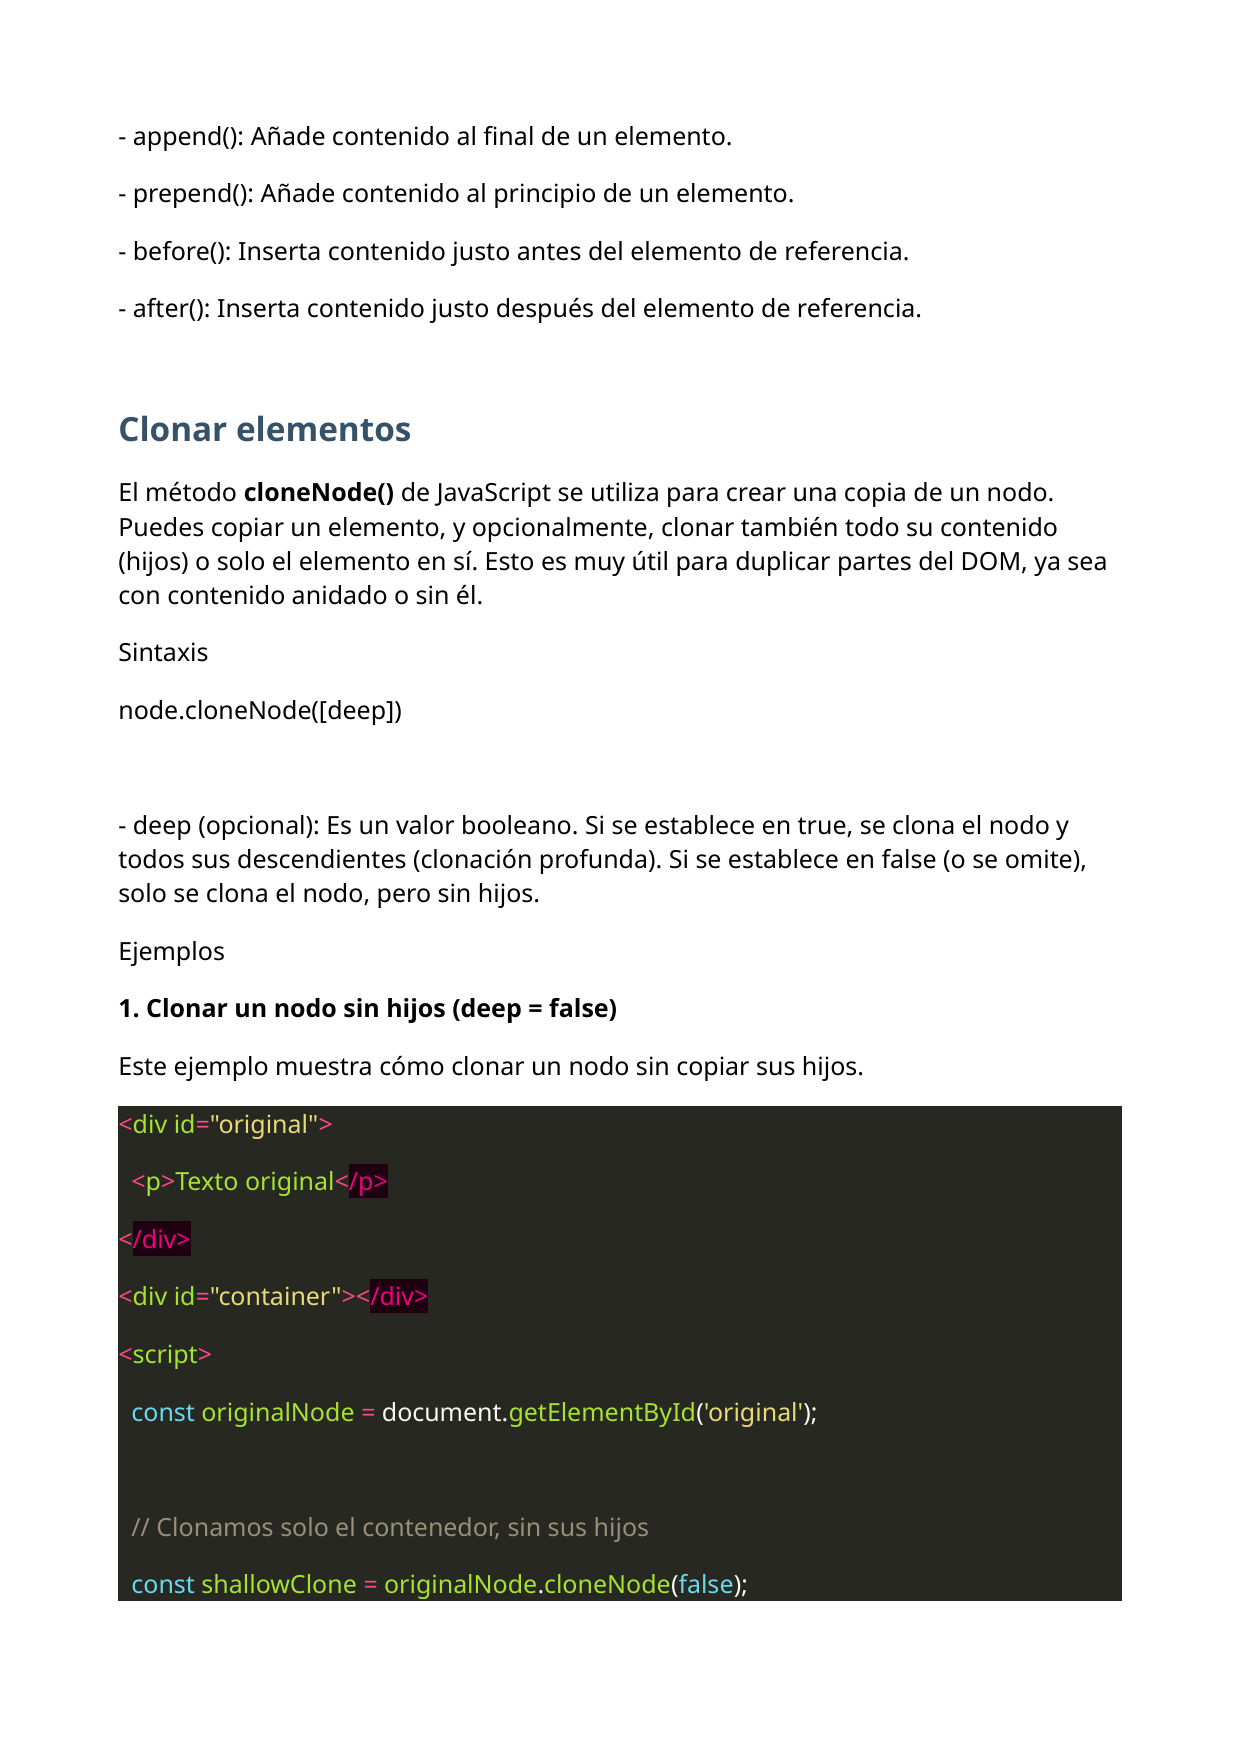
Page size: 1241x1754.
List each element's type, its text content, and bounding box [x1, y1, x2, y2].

text </div> [118, 1221, 1122, 1256]
text // Clonamos solo el contenedor, sin sus hijos [118, 1509, 1122, 1543]
text - prepend(): Añade contenido al principio de un elemento. [118, 176, 1122, 210]
text <div id="container"></div> [118, 1279, 1122, 1313]
text - after(): Inserta contenido justo después del elemento de referencia. [118, 291, 1122, 325]
text - append(): Añade contenido al final de un elemento. [118, 118, 1122, 152]
text Sintaxis [118, 635, 1122, 669]
text Clonar elementos [118, 406, 1122, 452]
text <div id="original"> [118, 1106, 1122, 1140]
text - before(): Inserta contenido justo antes del elemento de referencia. [118, 233, 1122, 267]
text <script> [118, 1337, 1122, 1371]
text El método cloneNode() de JavaScript se utiliza para crear una copia de un nodo. Puedes copiar un elemento, y opcionalmente, clonar también todo su contenido (hijos) o solo el elemento en sí. Esto es muy útil para duplicar partes del DOM, ya sea con contenido anidado o sin él. [118, 475, 1122, 611]
text Este ejemplo muestra cómo clonar un nodo sin copiar sus hijos. [118, 1049, 1122, 1083]
text const originalNode = document.getElementById('original'); [118, 1394, 1122, 1428]
text - deep (opcional): Es un valor booleano. Si se establece en true, se clona el nodo y todos sus descendientes (clonación profunda). Si se establece en false (o se omite), solo se clona el nodo, pero sin hijos. [118, 808, 1122, 910]
text 1. Clonar un nodo sin hijos (deep = false) [118, 991, 1122, 1025]
text Ejemplos [118, 933, 1122, 967]
text <p>Texto original</p> [118, 1164, 1122, 1198]
text node.cloneNode([deep]) [118, 692, 1122, 727]
text const shallowClone = originalNode.cloneNode(false); [118, 1567, 1122, 1601]
